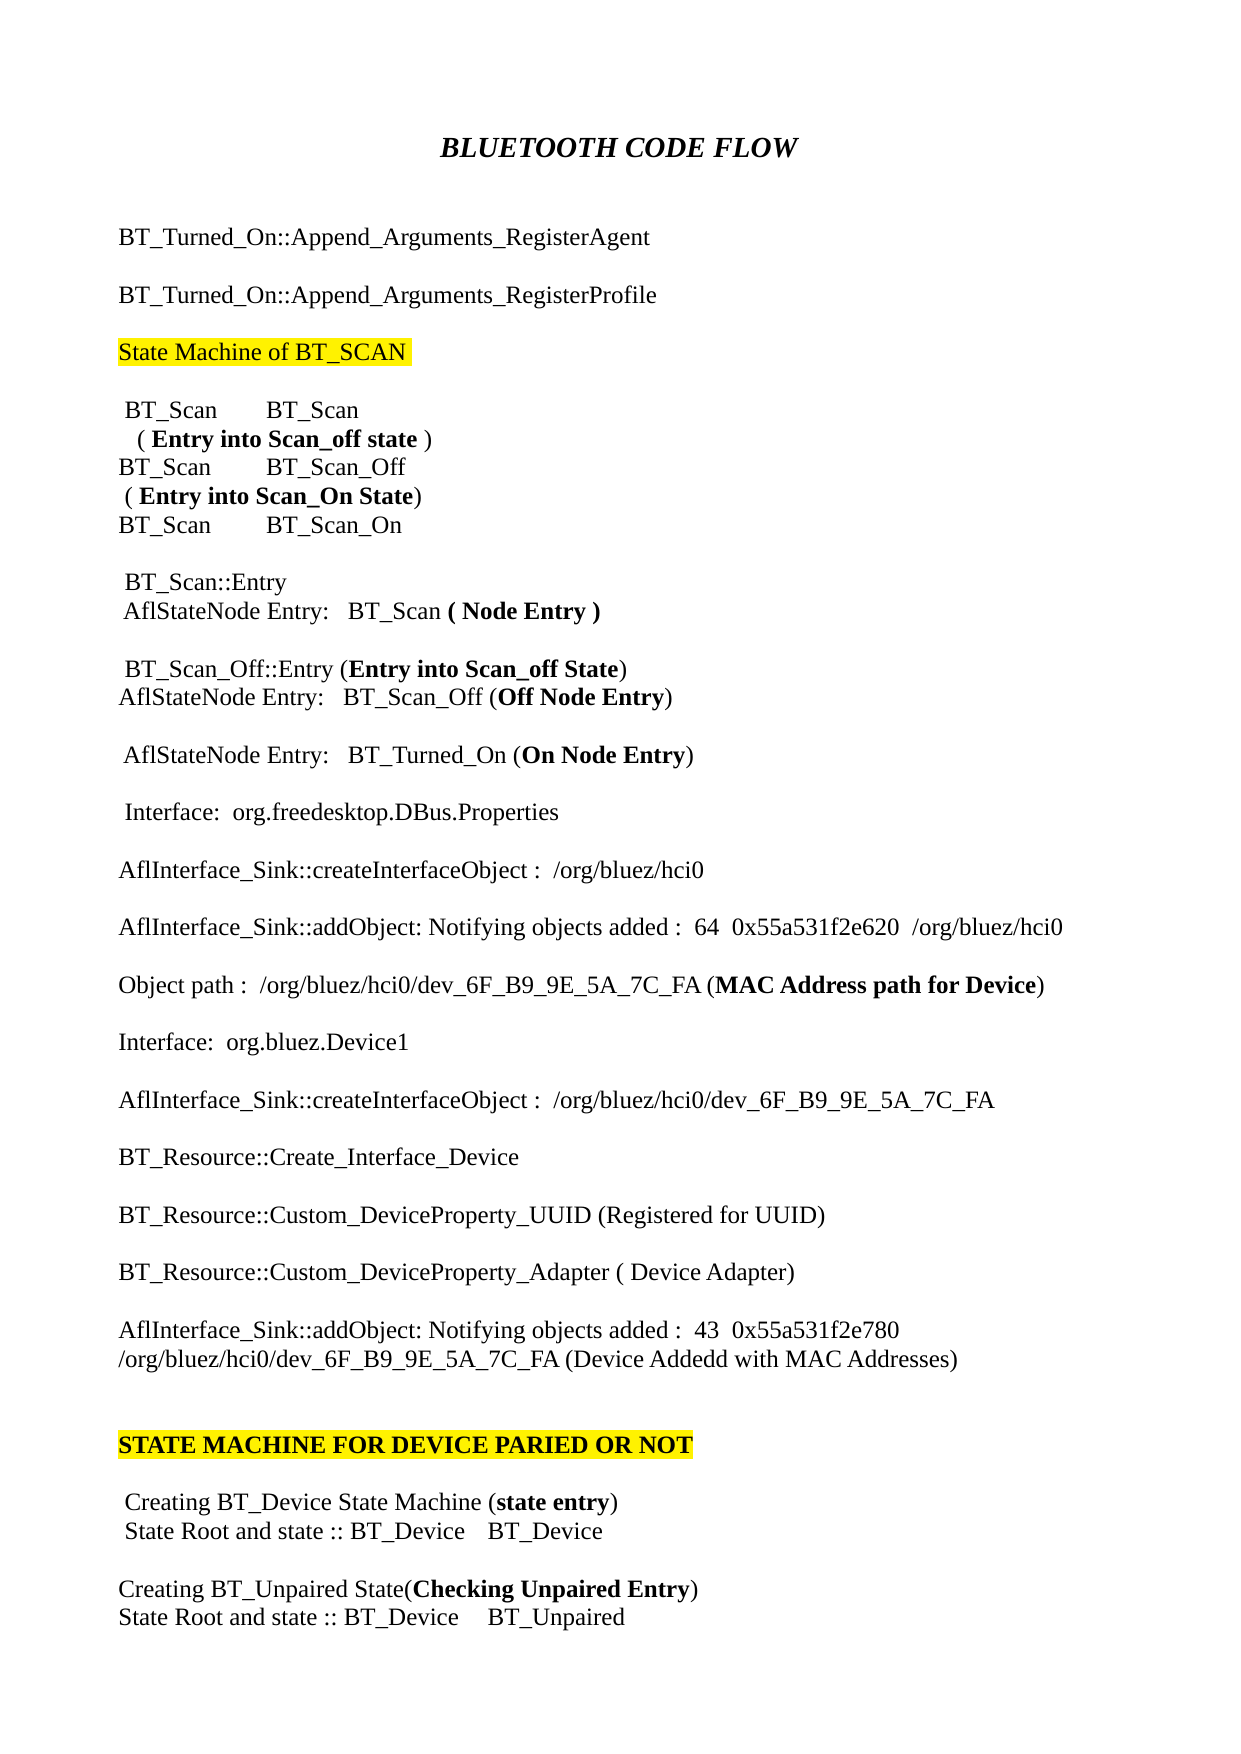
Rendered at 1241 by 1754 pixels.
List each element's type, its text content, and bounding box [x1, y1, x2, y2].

text Interface: org.bluez.Device1 [118, 1027, 1122, 1056]
text BT_Resource::Custom_DeviceProperty_UUID (Registered for UUID) [118, 1200, 1122, 1229]
text BT_Turned_On::Append_Arguments_RegisterProfile [118, 280, 1122, 309]
text BT_Scan BT_Scan [118, 395, 1122, 424]
text Creating BT_Device State Machine (state entry) [118, 1487, 1122, 1516]
text BT_Resource::Custom_DeviceProperty_Adapter ( Device Adapter) [118, 1257, 1122, 1286]
text AflInterface_Sink::addObject: Notifying objects added : 43 0x55a531f2e780 /org/bluez/hci0/dev_6F_B9_9E_5A_7C_FA (Device Addedd with MAC Addresses) [118, 1315, 1122, 1372]
text BT_Scan BT_Scan_On [118, 510, 1122, 539]
text BT_Scan_Off::Entry (Entry into Scan_off State) [118, 654, 1122, 682]
text AflStateNode Entry: BT_Scan ( Node Entry ) [118, 596, 1122, 625]
text ( Entry into Scan_On State) [118, 481, 1122, 510]
text BT_Scan::Entry [118, 567, 1122, 596]
text AflInterface_Sink::addObject: Notifying objects added : 64 0x55a531f2e620 /org/bluez/hci0 [118, 912, 1122, 941]
text AflStateNode Entry: BT_Turned_On (On Node Entry) [118, 740, 1122, 769]
text State Machine of BT_SCAN [118, 337, 1122, 366]
text Creating BT_Unpaired State(Checking Unpaired Entry) [118, 1574, 1122, 1602]
text AflInterface_Sink::createInterfaceObject : /org/bluez/hci0/dev_6F_B9_9E_5A_7C_FA [118, 1085, 1122, 1114]
text BT_Resource::Create_Interface_Device [118, 1142, 1122, 1171]
text AflStateNode Entry: BT_Scan_Off (Off Node Entry) [118, 682, 1122, 711]
text ( Entry into Scan_off state ) [118, 424, 1122, 452]
text State Root and state :: BT_Device BT_Unpaired [118, 1602, 1122, 1631]
text BT_Turned_On::Append_Arguments_RegisterAgent [118, 222, 1122, 251]
text State Root and state :: BT_Device BT_Device [118, 1516, 1122, 1545]
text STATE MACHINE FOR DEVICE PARIED OR NOT [118, 1430, 1122, 1459]
text Object path : /org/bluez/hci0/dev_6F_B9_9E_5A_7C_FA (MAC Address path for Device) [118, 970, 1122, 999]
text AflInterface_Sink::createInterfaceObject : /org/bluez/hci0 [118, 855, 1122, 884]
text Interface: org.freedesktop.DBus.Properties [118, 797, 1122, 826]
text BT_Scan BT_Scan_Off [118, 452, 1122, 481]
